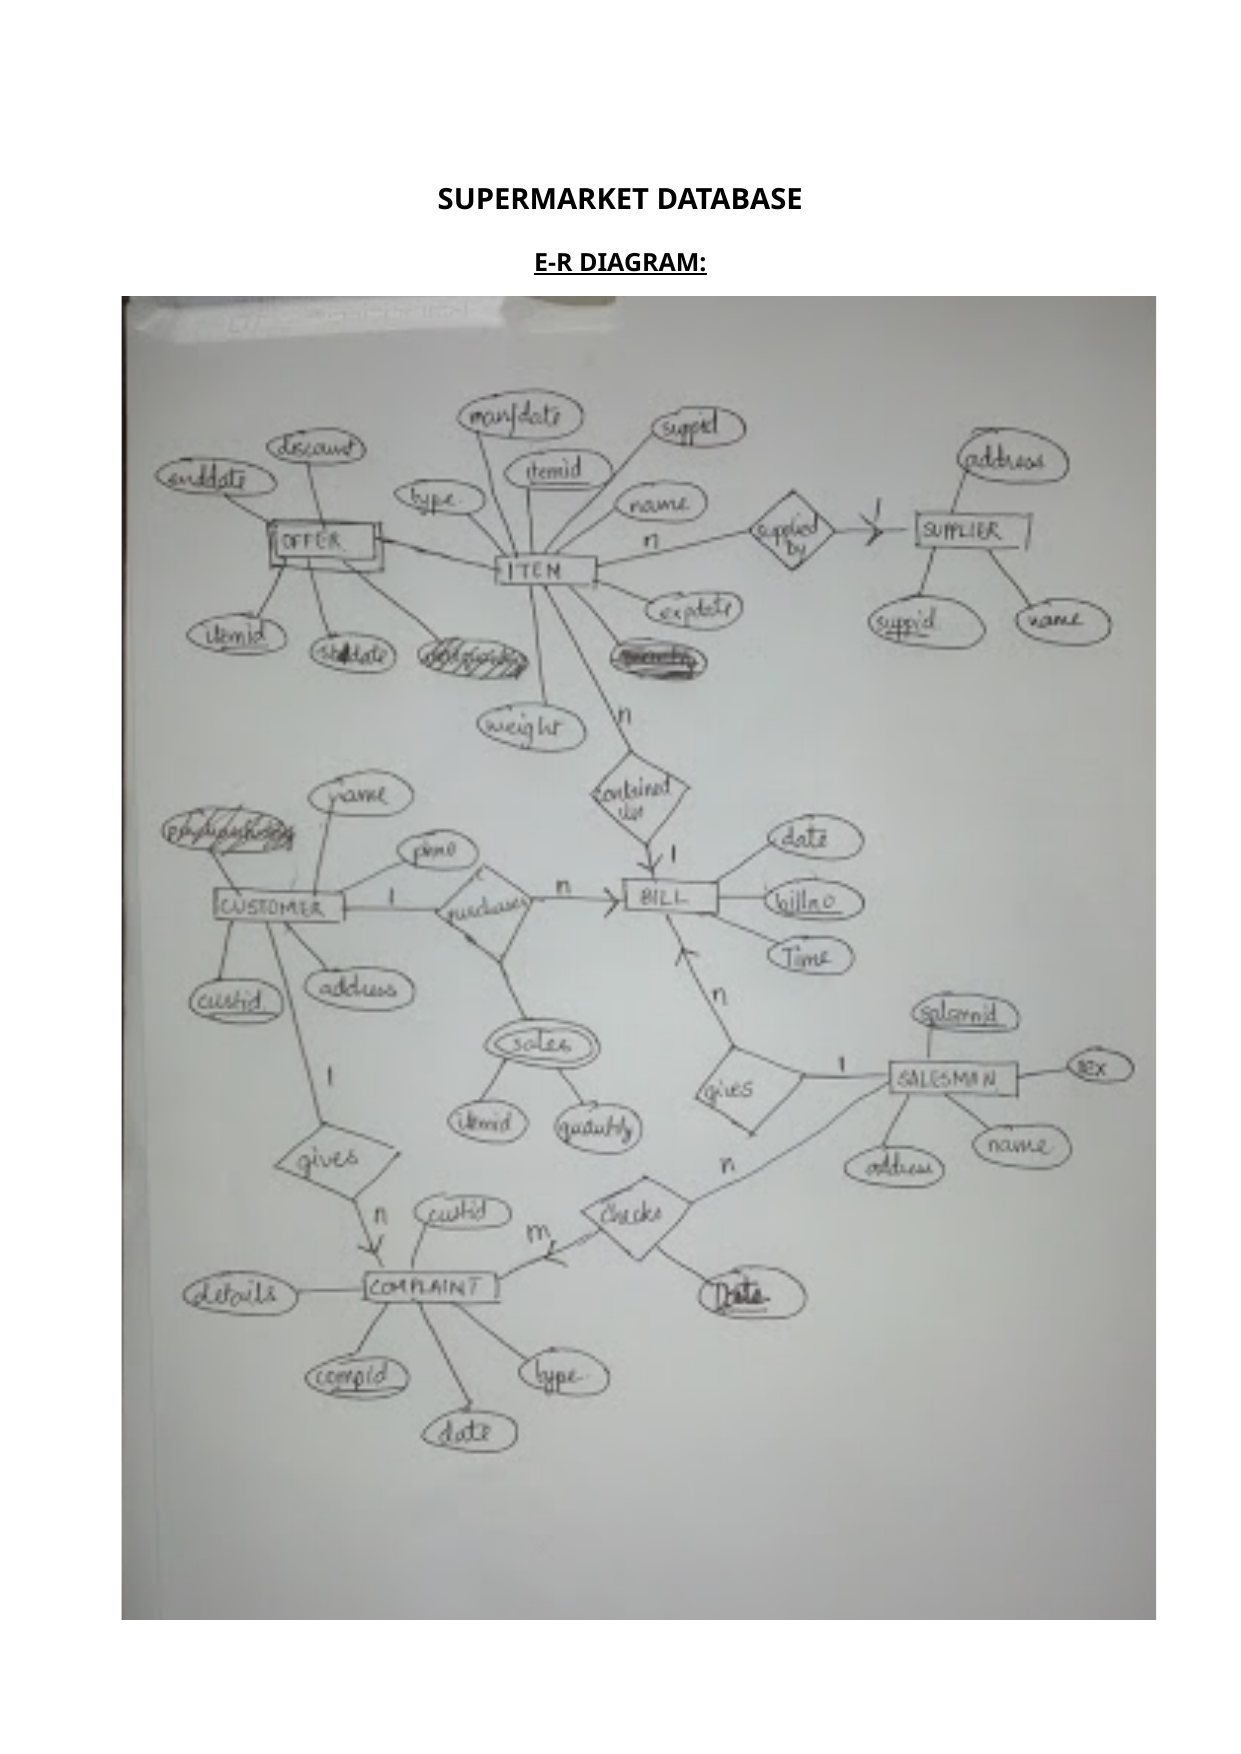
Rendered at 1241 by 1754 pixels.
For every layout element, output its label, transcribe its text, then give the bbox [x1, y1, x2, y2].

picture [121, 296, 1157, 1620]
text E-R DIAGRAM: [118, 244, 1122, 279]
text SUPERMARKET DATABASE [118, 178, 1122, 218]
